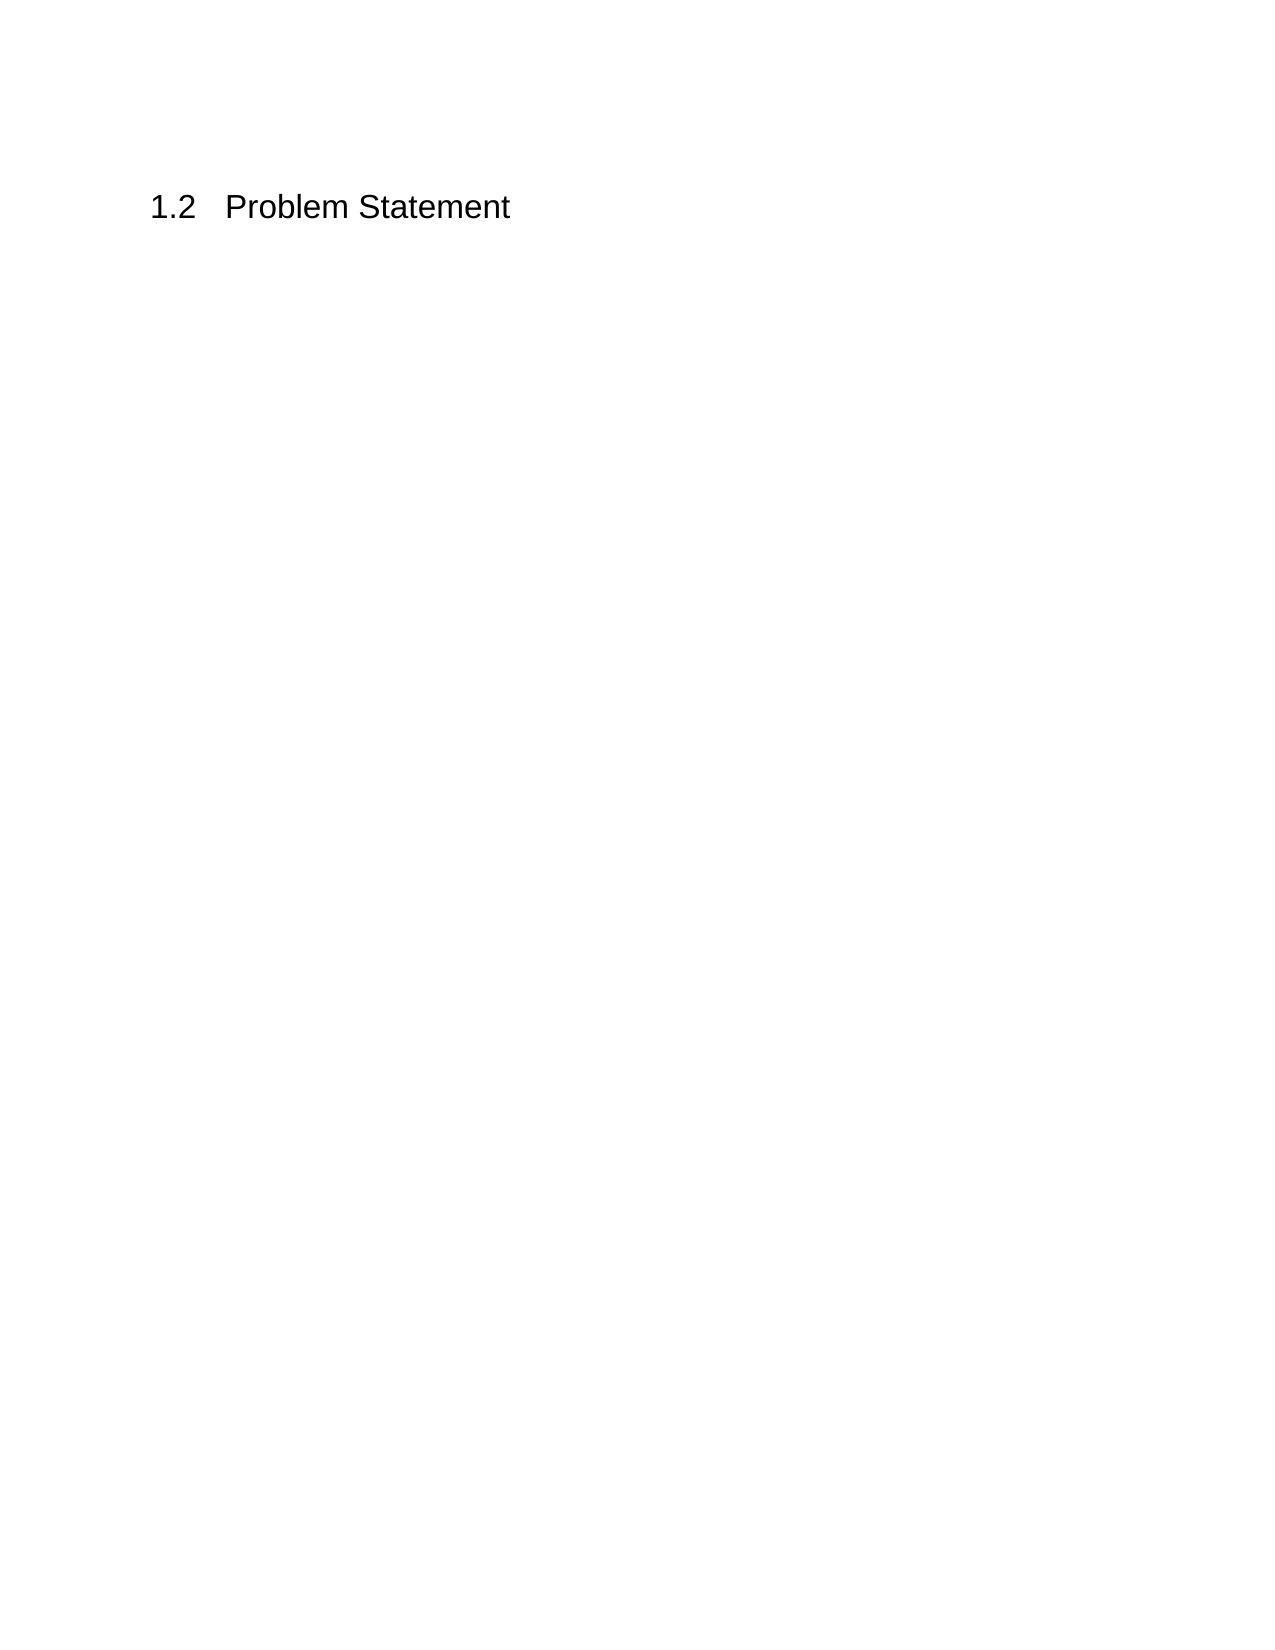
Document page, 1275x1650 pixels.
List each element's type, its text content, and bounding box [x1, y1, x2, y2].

subtitle Problem Statement [150, 187, 1125, 226]
